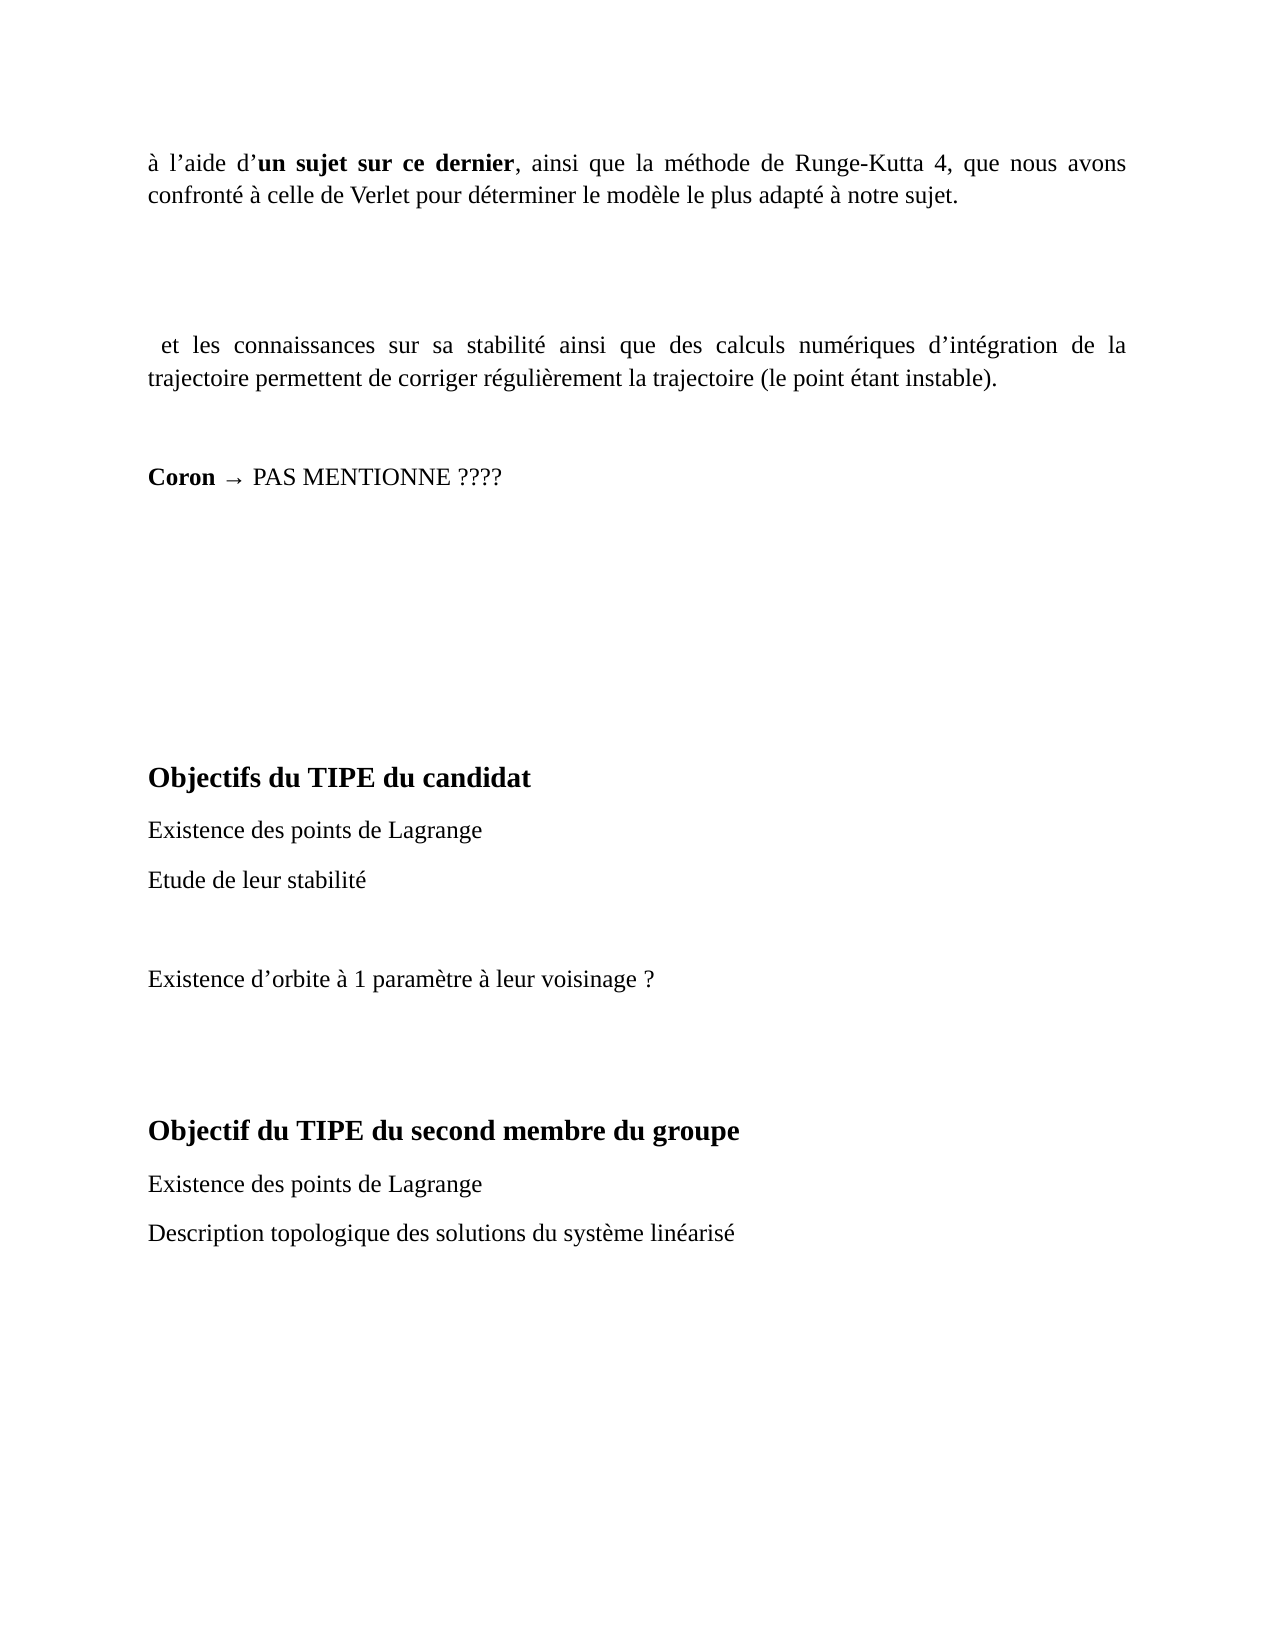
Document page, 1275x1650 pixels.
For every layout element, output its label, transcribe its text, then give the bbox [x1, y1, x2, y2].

text à l’aide d’un sujet sur ce dernier, ainsi que la méthode de Runge-Kutta 4, que nous avons confronté à celle de Verlet pour déterminer le modèle le plus adapté à notre sujet. [148, 148, 1127, 209]
text Existence d’orbite à 1 paramètre à leur voisinage ? [148, 964, 1127, 993]
text Description topologique des solutions du système linéarisé [148, 1218, 1127, 1247]
text et les connaissances sur sa stabilité ainsi que des calculs numériques d’intégration de la trajectoire permettent de corriger régulièrement la trajectoire (le point étant instable). [148, 330, 1127, 391]
text Objectif du TIPE du second membre du groupe [148, 1113, 1127, 1147]
text Existence des points de Lagrange [148, 1169, 1127, 1197]
text Etude de leur stabilité [148, 865, 1127, 894]
text Objectifs du TIPE du candidat [148, 760, 1127, 794]
text Existence des points de Lagrange [148, 815, 1127, 844]
text Coron → PAS MENTIONNE ???? [148, 462, 1127, 491]
